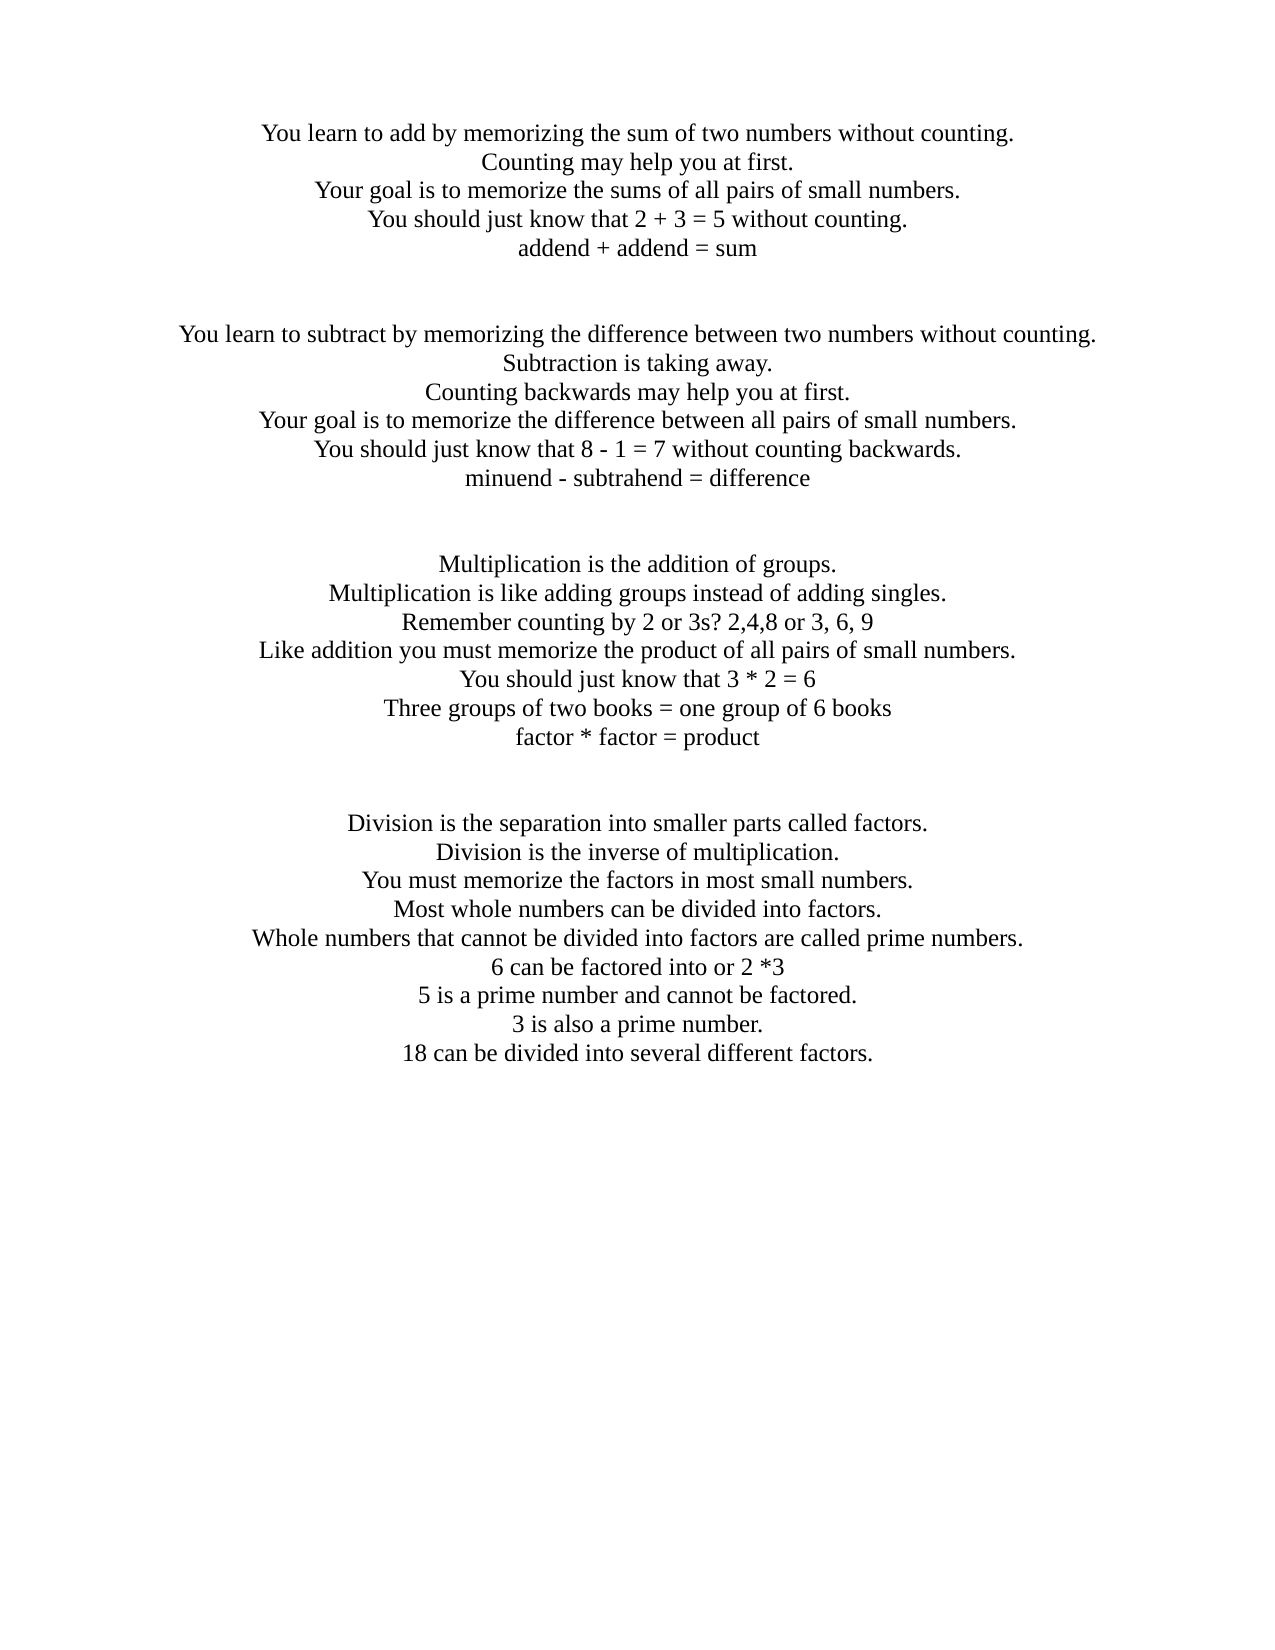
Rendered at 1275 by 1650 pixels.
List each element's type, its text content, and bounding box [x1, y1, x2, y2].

text addend + addend = sum [118, 233, 1157, 262]
text 5 is a prime number and cannot be factored. [118, 981, 1157, 1009]
text Like addition you must memorize the product of all pairs of small numbers. [118, 636, 1157, 664]
text 6 can be factored into or 2 *3 [118, 952, 1157, 981]
text Your goal is to memorize the difference between all pairs of small numbers. [118, 406, 1157, 434]
text factor * factor = product [118, 722, 1157, 751]
text Whole numbers that cannot be divided into factors are called prime numbers. [118, 923, 1157, 952]
text Multiplication is the addition of groups. [118, 549, 1157, 578]
text Subtraction is taking away. [118, 348, 1157, 377]
text 18 can be divided into several different factors. [118, 1038, 1157, 1067]
text You should just know that 3 * 2 = 6 [118, 664, 1157, 693]
text Division is the separation into smaller parts called factors. [118, 808, 1157, 837]
text 3 is also a prime number. [118, 1009, 1157, 1038]
text Counting backwards may help you at first. [118, 377, 1157, 406]
text You learn to add by memorizing the sum of two numbers without counting. [118, 118, 1157, 147]
text Your goal is to memorize the sums of all pairs of small numbers. [118, 176, 1157, 204]
text You learn to subtract by memorizing the difference between two numbers without counting. [118, 319, 1157, 348]
text You must memorize the factors in most small numbers. [118, 866, 1157, 894]
text Multiplication is like adding groups instead of adding singles. [118, 578, 1157, 607]
text You should just know that 2 + 3 = 5 without counting. [118, 204, 1157, 233]
text You should just know that 8 - 1 = 7 without counting backwards. [118, 434, 1157, 463]
text Most whole numbers can be divided into factors. [118, 894, 1157, 923]
text Three groups of two books = one group of 6 books [118, 693, 1157, 722]
text Remember counting by 2 or 3s? 2,4,8 or 3, 6, 9 [118, 607, 1157, 636]
text minuend - subtrahend = difference [118, 463, 1157, 492]
text Counting may help you at first. [118, 147, 1157, 176]
text Division is the inverse of multiplication. [118, 837, 1157, 866]
